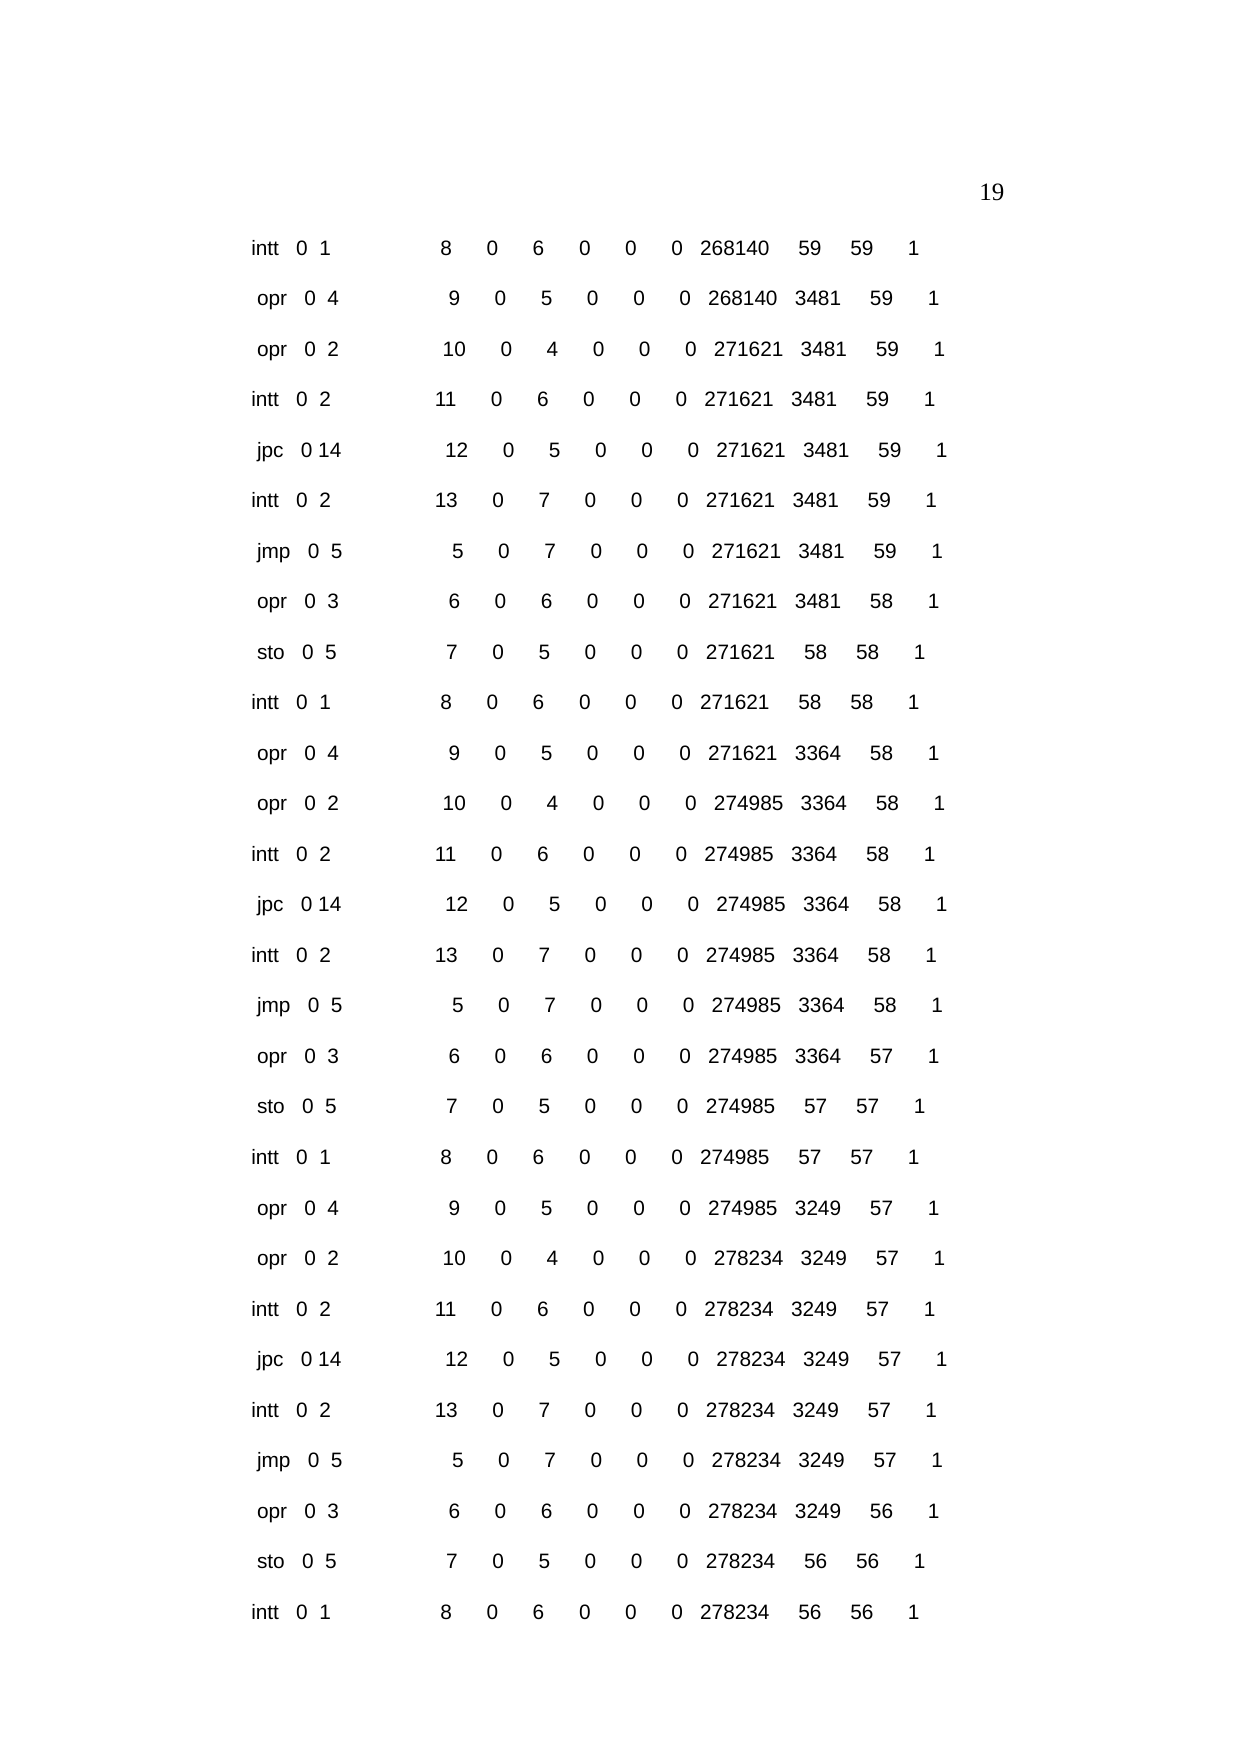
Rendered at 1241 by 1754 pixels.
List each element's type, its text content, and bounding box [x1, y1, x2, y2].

text intt 0 2 11 0 6 0 0 0 278234 3249 57 1 [251, 1296, 1122, 1320]
text opr 0 2 10 0 4 0 0 0 271621 3481 59 1 [251, 336, 1122, 360]
text opr 0 3 6 0 6 0 0 0 274985 3364 57 1 [251, 1044, 1122, 1068]
text jpc 0 14 12 0 5 0 0 0 278234 3249 57 1 [251, 1347, 1122, 1371]
text intt 0 1 8 0 6 0 0 0 268140 59 59 1 [251, 235, 1122, 259]
text opr 0 4 9 0 5 0 0 0 268140 3481 59 1 [251, 286, 1122, 310]
text opr 0 4 9 0 5 0 0 0 274985 3249 57 1 [251, 1195, 1122, 1219]
text sto 0 5 7 0 5 0 0 0 274985 57 57 1 [251, 1094, 1122, 1118]
text intt 0 2 13 0 7 0 0 0 274985 3364 58 1 [251, 943, 1122, 967]
text opr 0 2 10 0 4 0 0 0 274985 3364 58 1 [251, 791, 1122, 815]
text intt 0 1 8 0 6 0 0 0 271621 58 58 1 [251, 690, 1122, 714]
text jmp 0 5 5 0 7 0 0 0 271621 3481 59 1 [251, 538, 1122, 562]
text jmp 0 5 5 0 7 0 0 0 274985 3364 58 1 [251, 993, 1122, 1017]
text sto 0 5 7 0 5 0 0 0 278234 56 56 1 [251, 1549, 1122, 1573]
text jpc 0 14 12 0 5 0 0 0 271621 3481 59 1 [251, 437, 1122, 461]
text intt 0 2 13 0 7 0 0 0 271621 3481 59 1 [251, 488, 1122, 512]
text intt 0 2 11 0 6 0 0 0 274985 3364 58 1 [251, 842, 1122, 866]
text sto 0 5 7 0 5 0 0 0 271621 58 58 1 [251, 639, 1122, 663]
text jmp 0 5 5 0 7 0 0 0 278234 3249 57 1 [251, 1448, 1122, 1472]
text intt 0 2 11 0 6 0 0 0 271621 3481 59 1 [251, 387, 1122, 411]
text jpc 0 14 12 0 5 0 0 0 274985 3364 58 1 [251, 892, 1122, 916]
text opr 0 3 6 0 6 0 0 0 278234 3249 56 1 [251, 1498, 1122, 1522]
text opr 0 3 6 0 6 0 0 0 271621 3481 58 1 [251, 589, 1122, 613]
text opr 0 2 10 0 4 0 0 0 278234 3249 57 1 [251, 1246, 1122, 1270]
text intt 0 2 13 0 7 0 0 0 278234 3249 57 1 [251, 1397, 1122, 1421]
text intt 0 1 8 0 6 0 0 0 274985 57 57 1 [251, 1145, 1122, 1169]
text intt 0 1 8 0 6 0 0 0 278234 56 56 1 [251, 1599, 1122, 1623]
text opr 0 4 9 0 5 0 0 0 271621 3364 58 1 [251, 741, 1122, 764]
